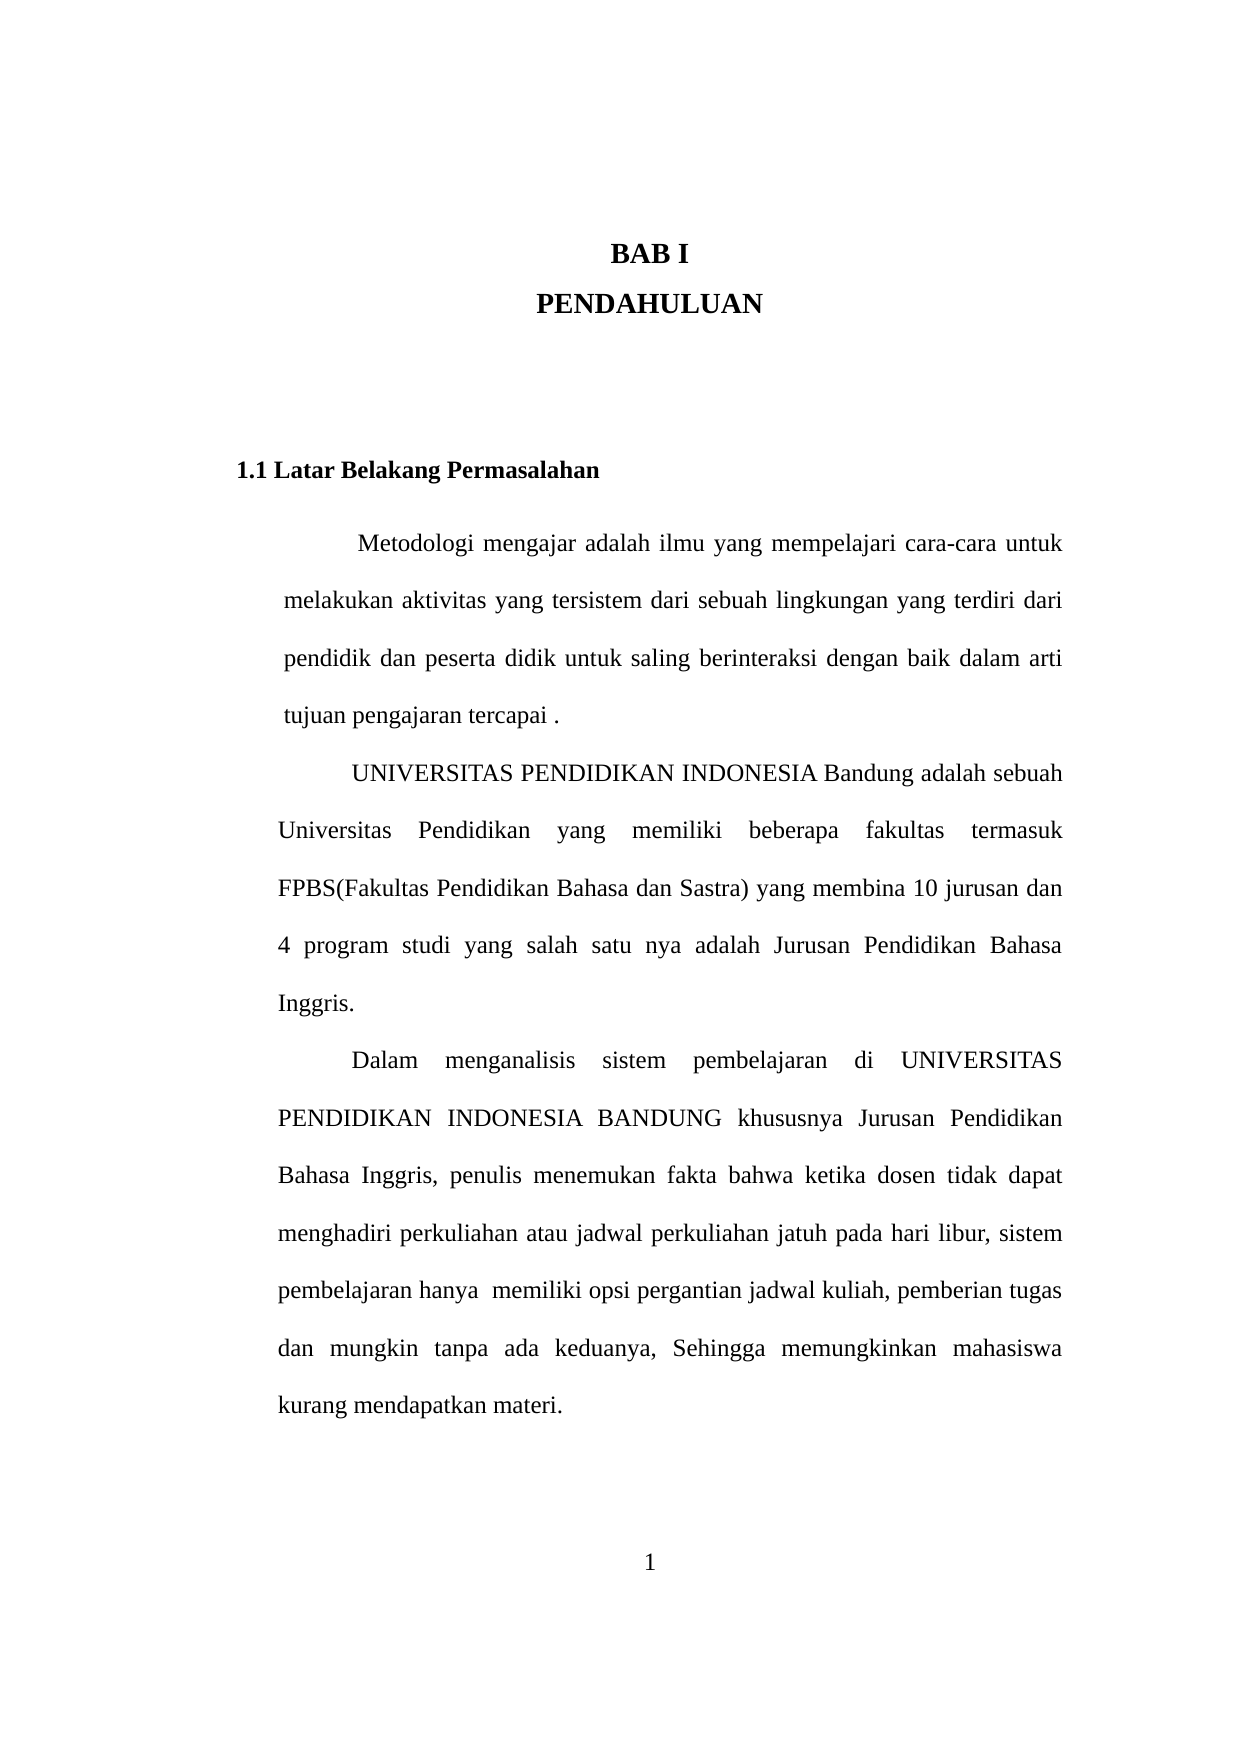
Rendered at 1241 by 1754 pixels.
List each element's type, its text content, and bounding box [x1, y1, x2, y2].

subtitle PENDAHULUAN [236, 287, 1063, 320]
text UNIVERSITAS PENDIDIKAN INDONESIA Bandung adalah sebuah Universitas Pendidikan yang memiliki beberapa fakultas termasuk FPBS(Fakultas Pendidikan Bahasa dan Sastra) yang membina 10 jurusan dan 4 program studi yang salah satu nya adalah Jurusan Pendidikan Bahasa Inggris. [278, 758, 1063, 1016]
subtitle BAB I [236, 236, 1063, 270]
subtitle 1.1 Latar Belakang Permasalahan [236, 455, 1063, 484]
text Dalam menganalisis sistem pembelajaran di UNIVERSITAS PENDIDIKAN INDONESIA BANDUNG khususnya Jurusan Pendidikan Bahasa Inggris, penulis menemukan fakta bahwa ketika dosen tidak dapat menghadiri perkuliahan atau jadwal perkuliahan jatuh pada hari libur, sistem pembelajaran hanya memiliki opsi pergantian jadwal kuliah, pemberian tugas dan mungkin tanpa ada keduanya, Sehingga memungkinkan mahasiswa kurang mendapatkan materi. [278, 1045, 1063, 1419]
text Metodologi mengajar adalah ilmu yang mempelajari cara-cara untuk melakukan aktivitas yang tersistem dari sebuah lingkungan yang terdiri dari pendidik dan peserta didik untuk saling berinteraksi dengan baik dalam arti tujuan pengajaran tercapai . [283, 528, 1063, 729]
